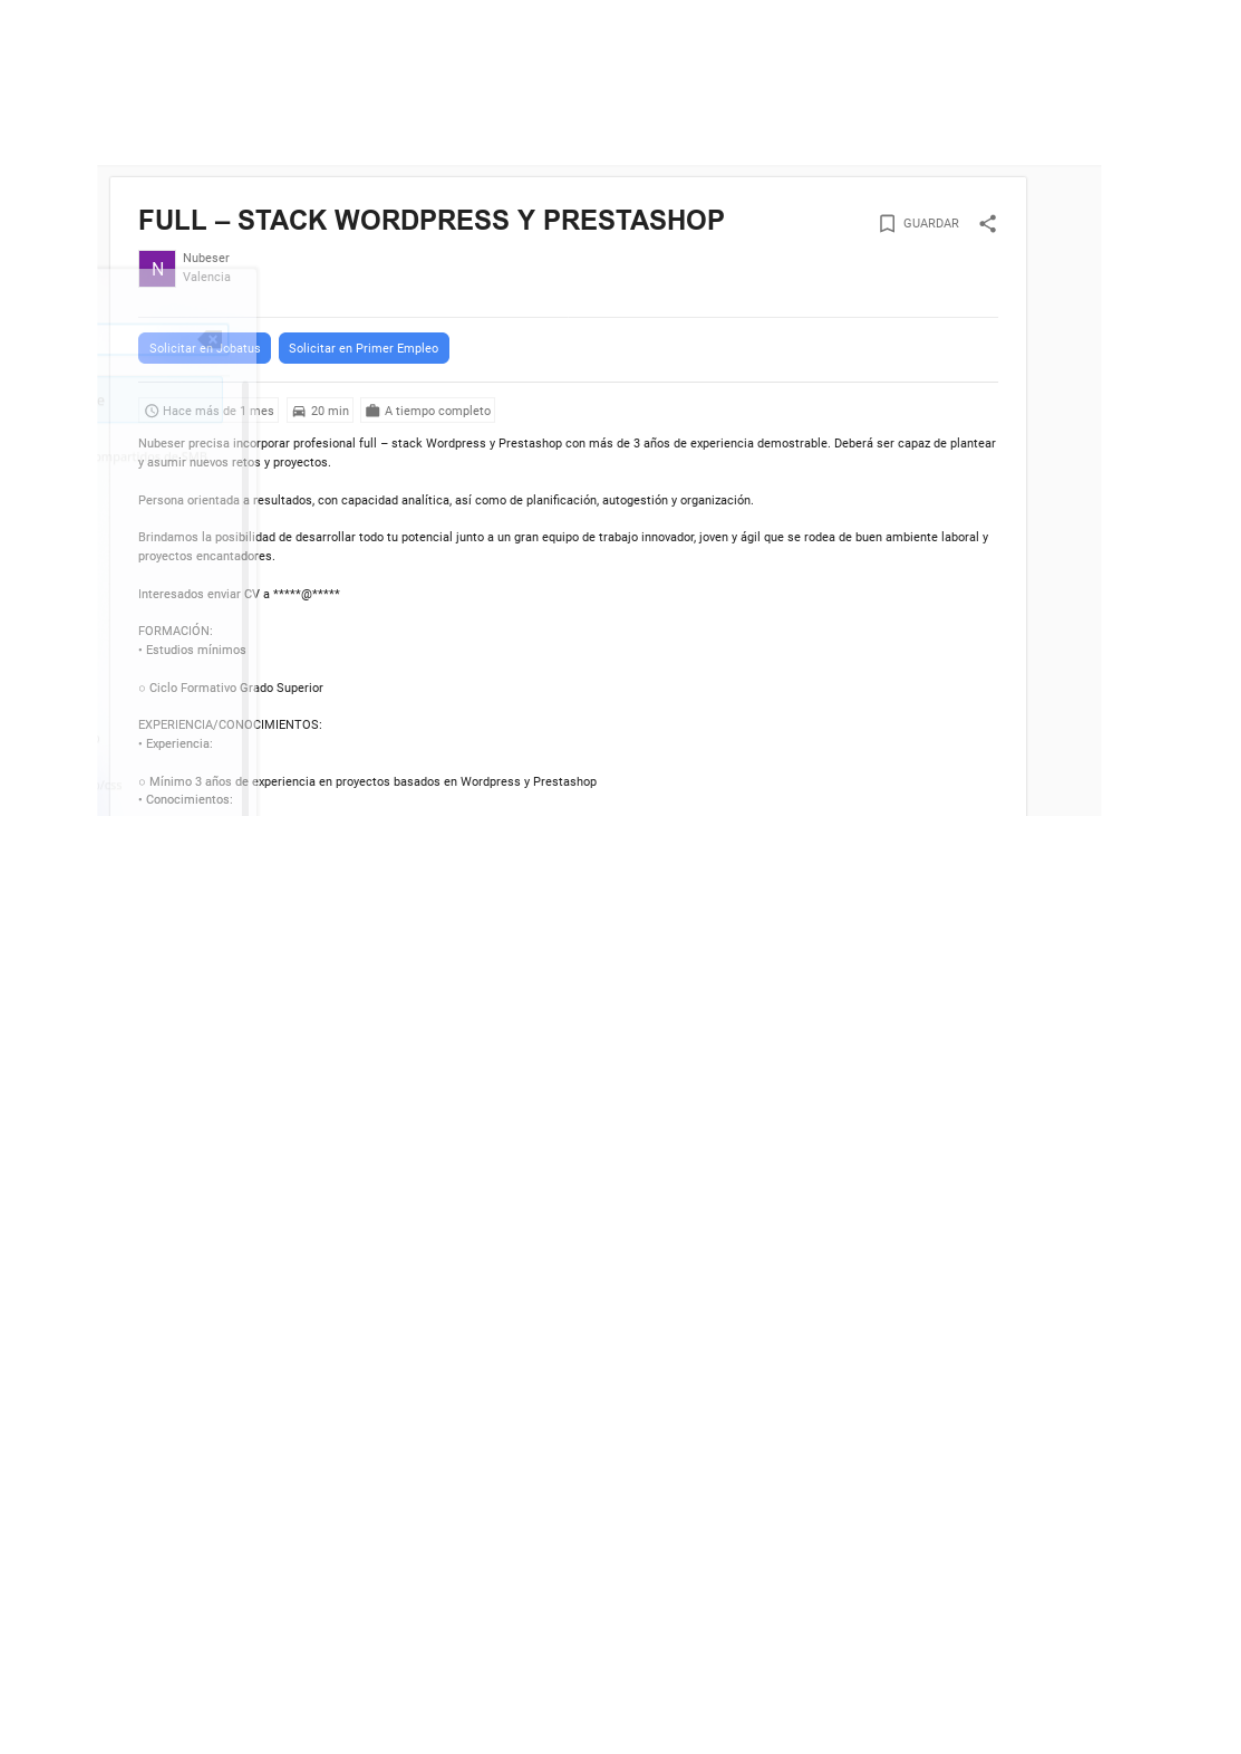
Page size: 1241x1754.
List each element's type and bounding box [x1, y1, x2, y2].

picture [97, 165, 1102, 816]
